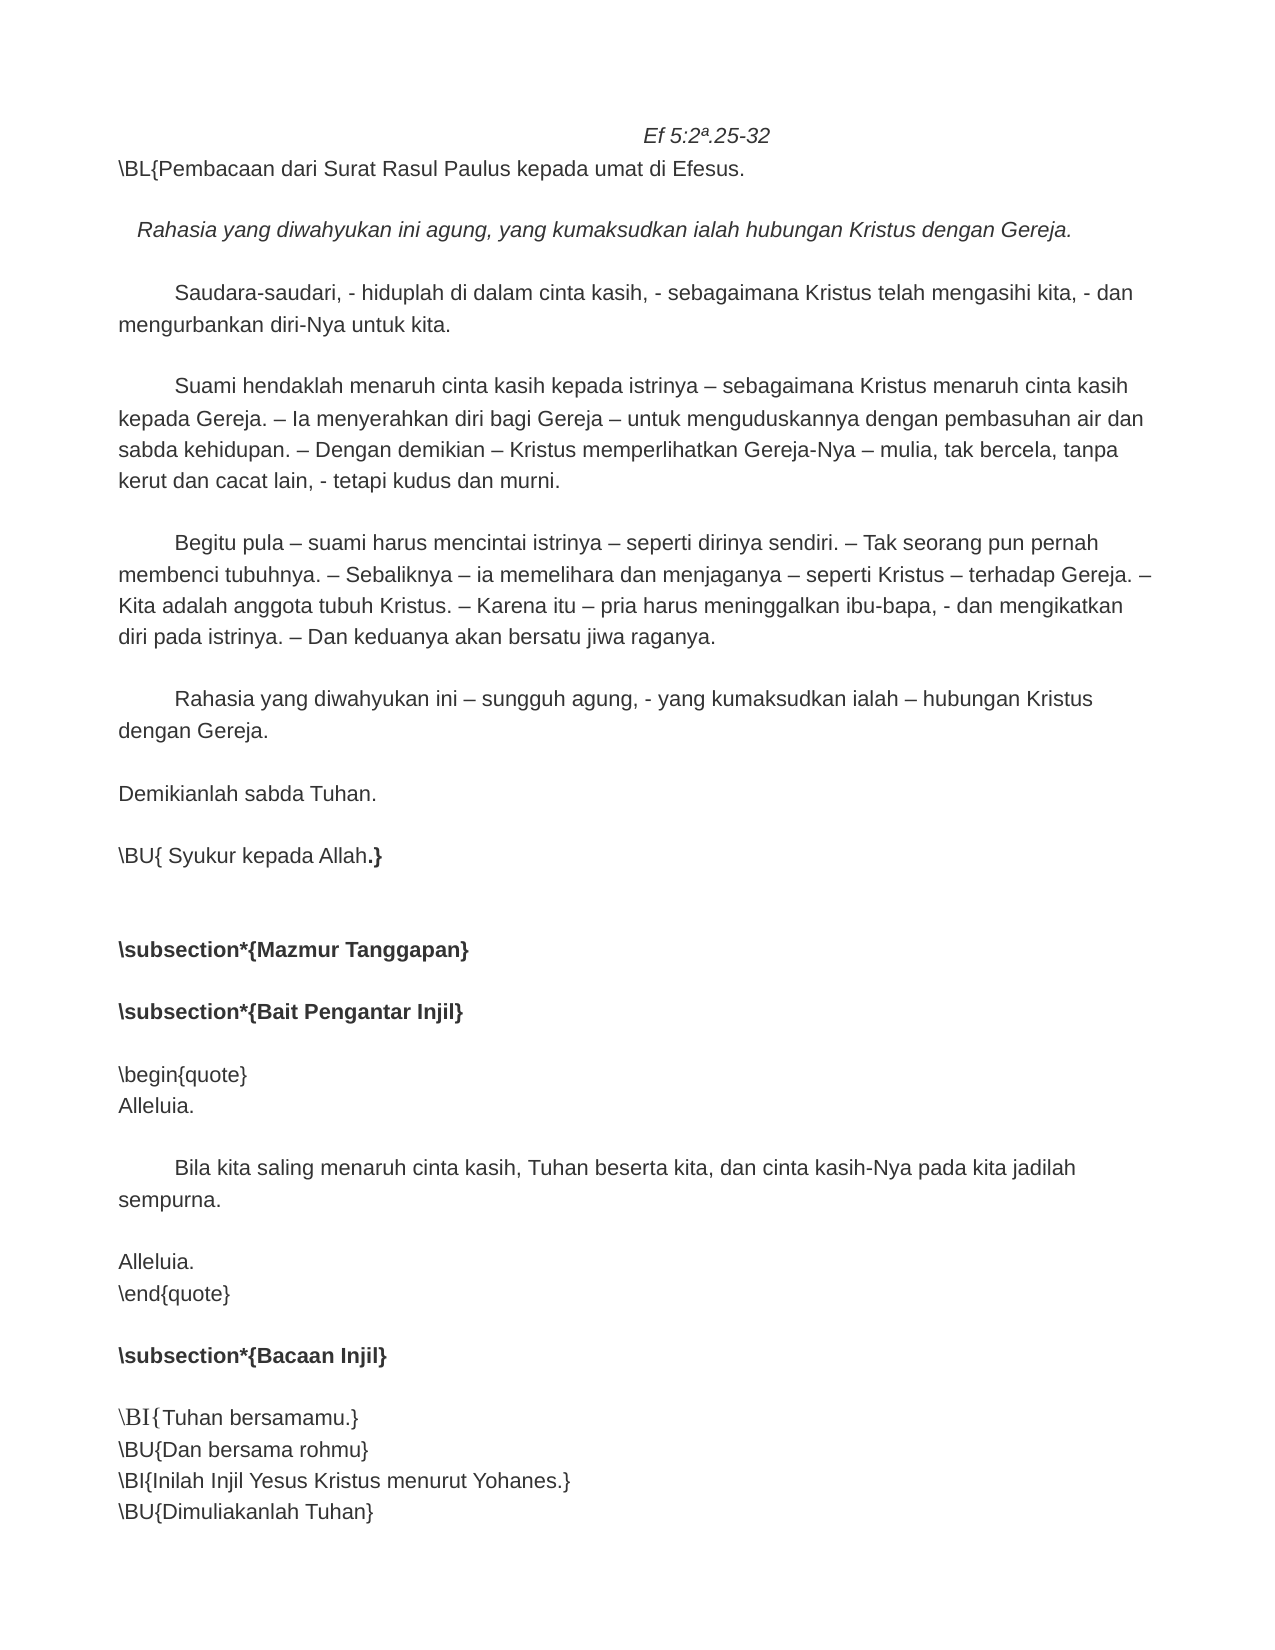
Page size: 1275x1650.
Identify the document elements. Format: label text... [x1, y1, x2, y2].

text \BI{Tuhan bersamamu.} [118, 1399, 1157, 1431]
text Begitu pula – suami harus mencintai istrinya – seperti dirinya sendiri. – Tak seorang pun pernah membenci tubuhnya. – Sebaliknya – ia memelihara dan menjaganya – seperti Kristus – terhadap Gereja. – Kita adalah anggota tubuh Kristus. – Karena itu – pria harus meninggalkan ibu-bapa, - dan mengikatkan diri pada istrinya. – Dan keduanya akan bersatu jiwa raganya. [118, 524, 1157, 649]
text \subsection*{Bait Pengantar Injil} [118, 993, 1157, 1024]
text \begin{quote} [118, 1056, 1157, 1087]
text Alleluia. [118, 1087, 1157, 1118]
text \subsection*{Mazmur Tanggapan} [118, 931, 1157, 962]
text Ef 5:2ª.25-32 [118, 118, 1157, 149]
text Suami hendaklah menaruh cinta kasih kepada istrinya – sebagaimana Kristus menaruh cinta kasih kepada Gereja. – Ia menyerahkan diri bagi Gereja – untuk menguduskannya dengan pembasuhan air dan sabda kehidupan. – Dengan demikian – Kristus memperlihatkan Gereja-Nya – mulia, tak bercela, tanpa kerut dan cacat lain, - tetapi kudus dan murni. [118, 368, 1157, 493]
text \subsection*{Bacaan Injil} [118, 1337, 1157, 1368]
text Rahasia yang diwahyukan ini – sungguh agung, - yang kumaksudkan ialah – hubungan Kristus dengan Gereja. [118, 681, 1157, 743]
text Bila kita saling menaruh cinta kasih, Tuhan beserta kita, dan cinta kasih-Nya pada kita jadilah sempurna. [118, 1149, 1157, 1212]
text \end{quote} [118, 1274, 1157, 1306]
text \BU{Dimuliakanlah Tuhan} [118, 1493, 1157, 1524]
text Rahasia yang diwahyukan ini agung, yang kumaksudkan ialah hubungan Kristus dengan Gereja. [118, 212, 1157, 243]
text Demikianlah sabda Tuhan. [118, 774, 1157, 806]
text \BL{Pembacaan dari Surat Rasul Paulus kepada umat di Efesus. [118, 149, 1157, 181]
text Alleluia. [118, 1243, 1157, 1274]
text Saudara-saudari, - hiduplah di dalam cinta kasih, - sebagaimana Kristus telah mengasihi kita, - dan mengurbankan diri-Nya untuk kita. [118, 274, 1157, 337]
text \BI{Inilah Injil Yesus Kristus menurut Yohanes.} [118, 1462, 1157, 1493]
text \BU{Dan bersama rohmu} [118, 1431, 1157, 1462]
text \BU{ Syukur kepada Allah.} [118, 837, 1157, 868]
